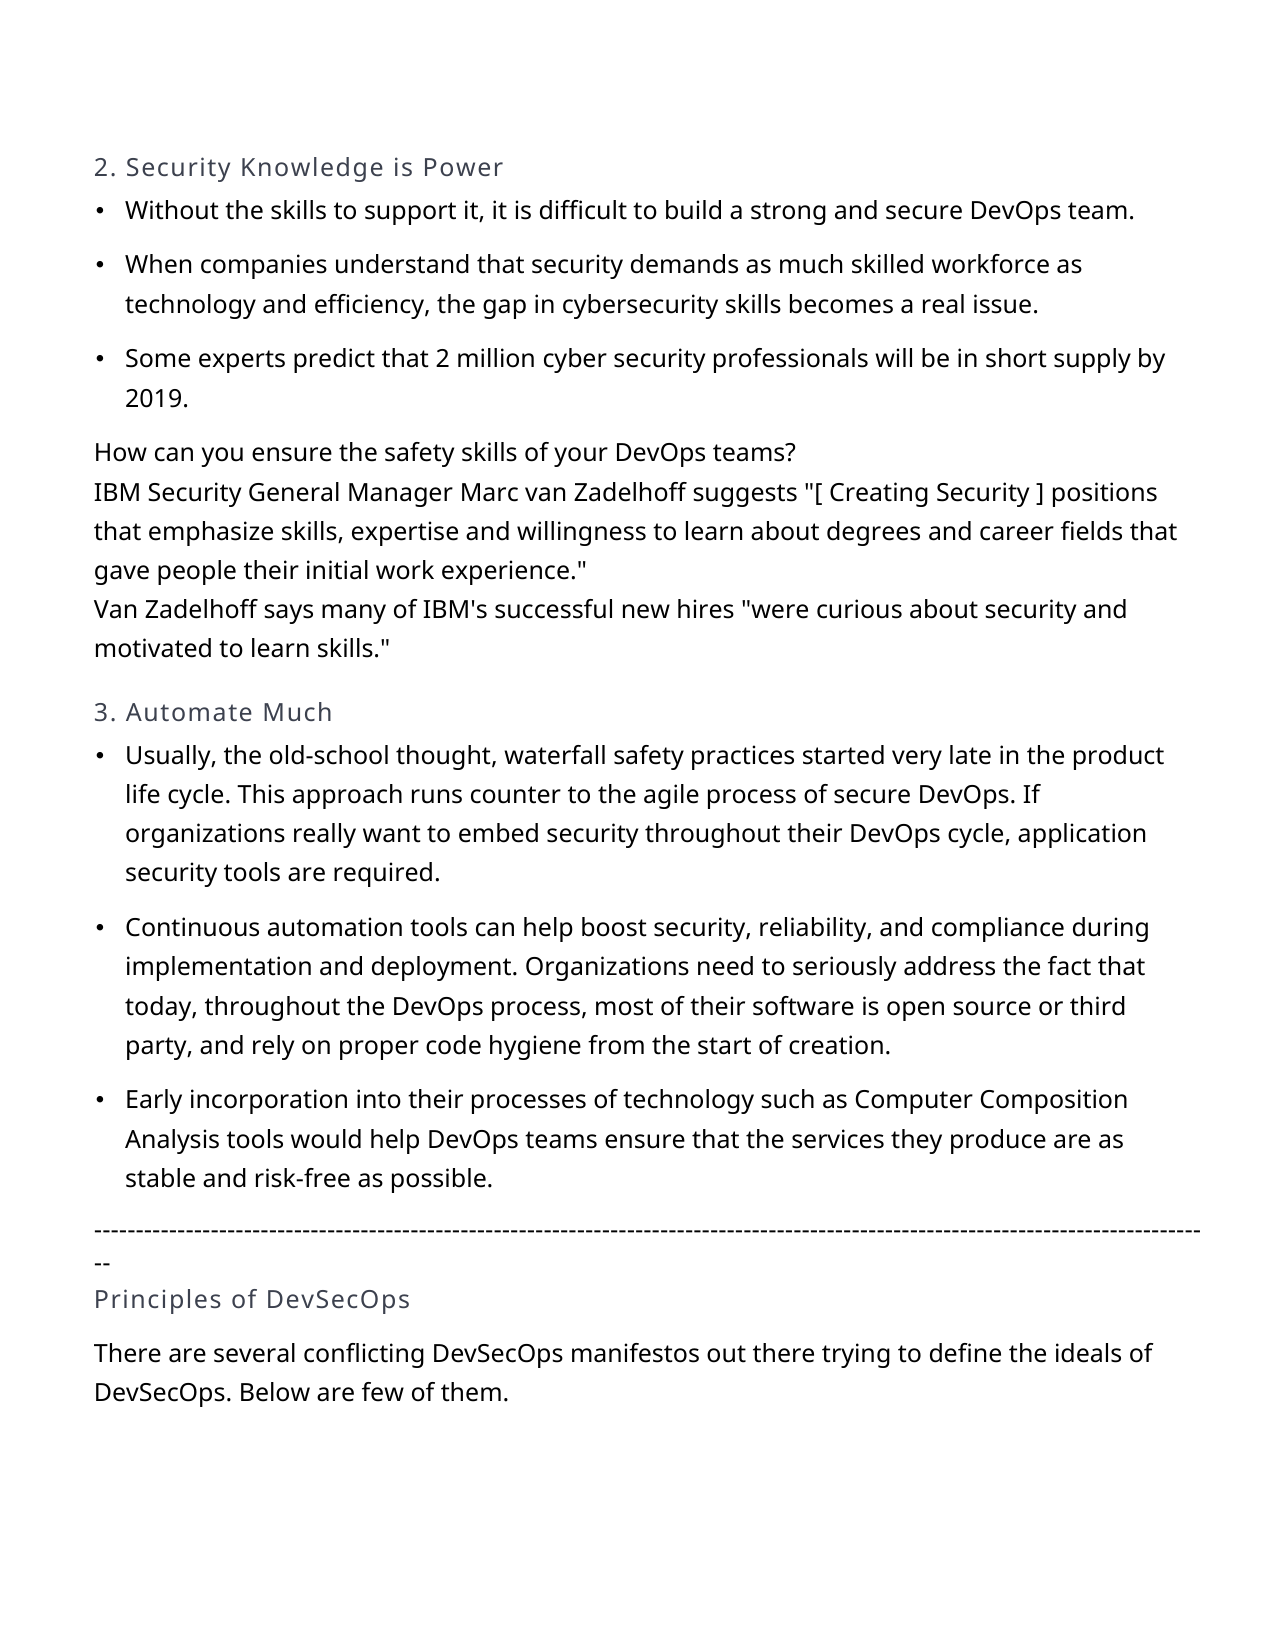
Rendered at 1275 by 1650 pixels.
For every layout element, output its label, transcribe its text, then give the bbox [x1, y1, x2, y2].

list Usually, the old-school thought, waterfall safety practices started very late in the product life cycle. This approach runs counter to the agile process of secure DevOps. If organizations really want to embed security throughout their DevOps cycle, application security tools are required. [96, 737, 1178, 889]
subtitle 3. Automate Much [94, 695, 1209, 729]
list Some experts predict that 2 million cyber security professionals will be in short supply by 2019. [96, 341, 1178, 414]
text IBM Security General Manager Marc van Zadelhoff suggests "[ Creating Security ] positions that emphasize skills, expertise and willingness to learn about degrees and career fields that gave people their initial work experience." [94, 474, 1209, 587]
list When companies understand that security demands as much skilled workforce as technology and efficiency, the gap in cybersecurity skills becomes a real issue. [96, 247, 1178, 320]
text How can you ensure the safety skills of your DevOps teams? [94, 435, 1209, 469]
subtitle 2. Security Knowledge is Power [94, 150, 1209, 184]
list Continuous automation tools can help boost security, reliability, and compliance during implementation and deployment. Organizations need to seriously address the fact that today, throughout the DevOps process, most of their software is open source or third party, and rely on proper code hygiene from the start of creation. [96, 910, 1178, 1061]
text --------------------------------------------------------------------------------------------------------------------------------------- Principles of DevSecOps [94, 1215, 1209, 1316]
text There are several conflicting DevSecOps manifestos out there trying to define the ideals of DevSecOps. Below are few of them. [94, 1336, 1209, 1409]
list Early incorporation into their processes of technology such as Computer Composition Analysis tools would help DevOps teams ensure that the services they produce are as stable and risk-free as possible. [96, 1082, 1178, 1194]
text Van Zadelhoff says many of IBM's successful new hires "were curious about security and motivated to learn skills." [94, 592, 1209, 665]
list Without the skills to support it, it is difficult to build a strong and secure DevOps team. [96, 192, 1178, 226]
